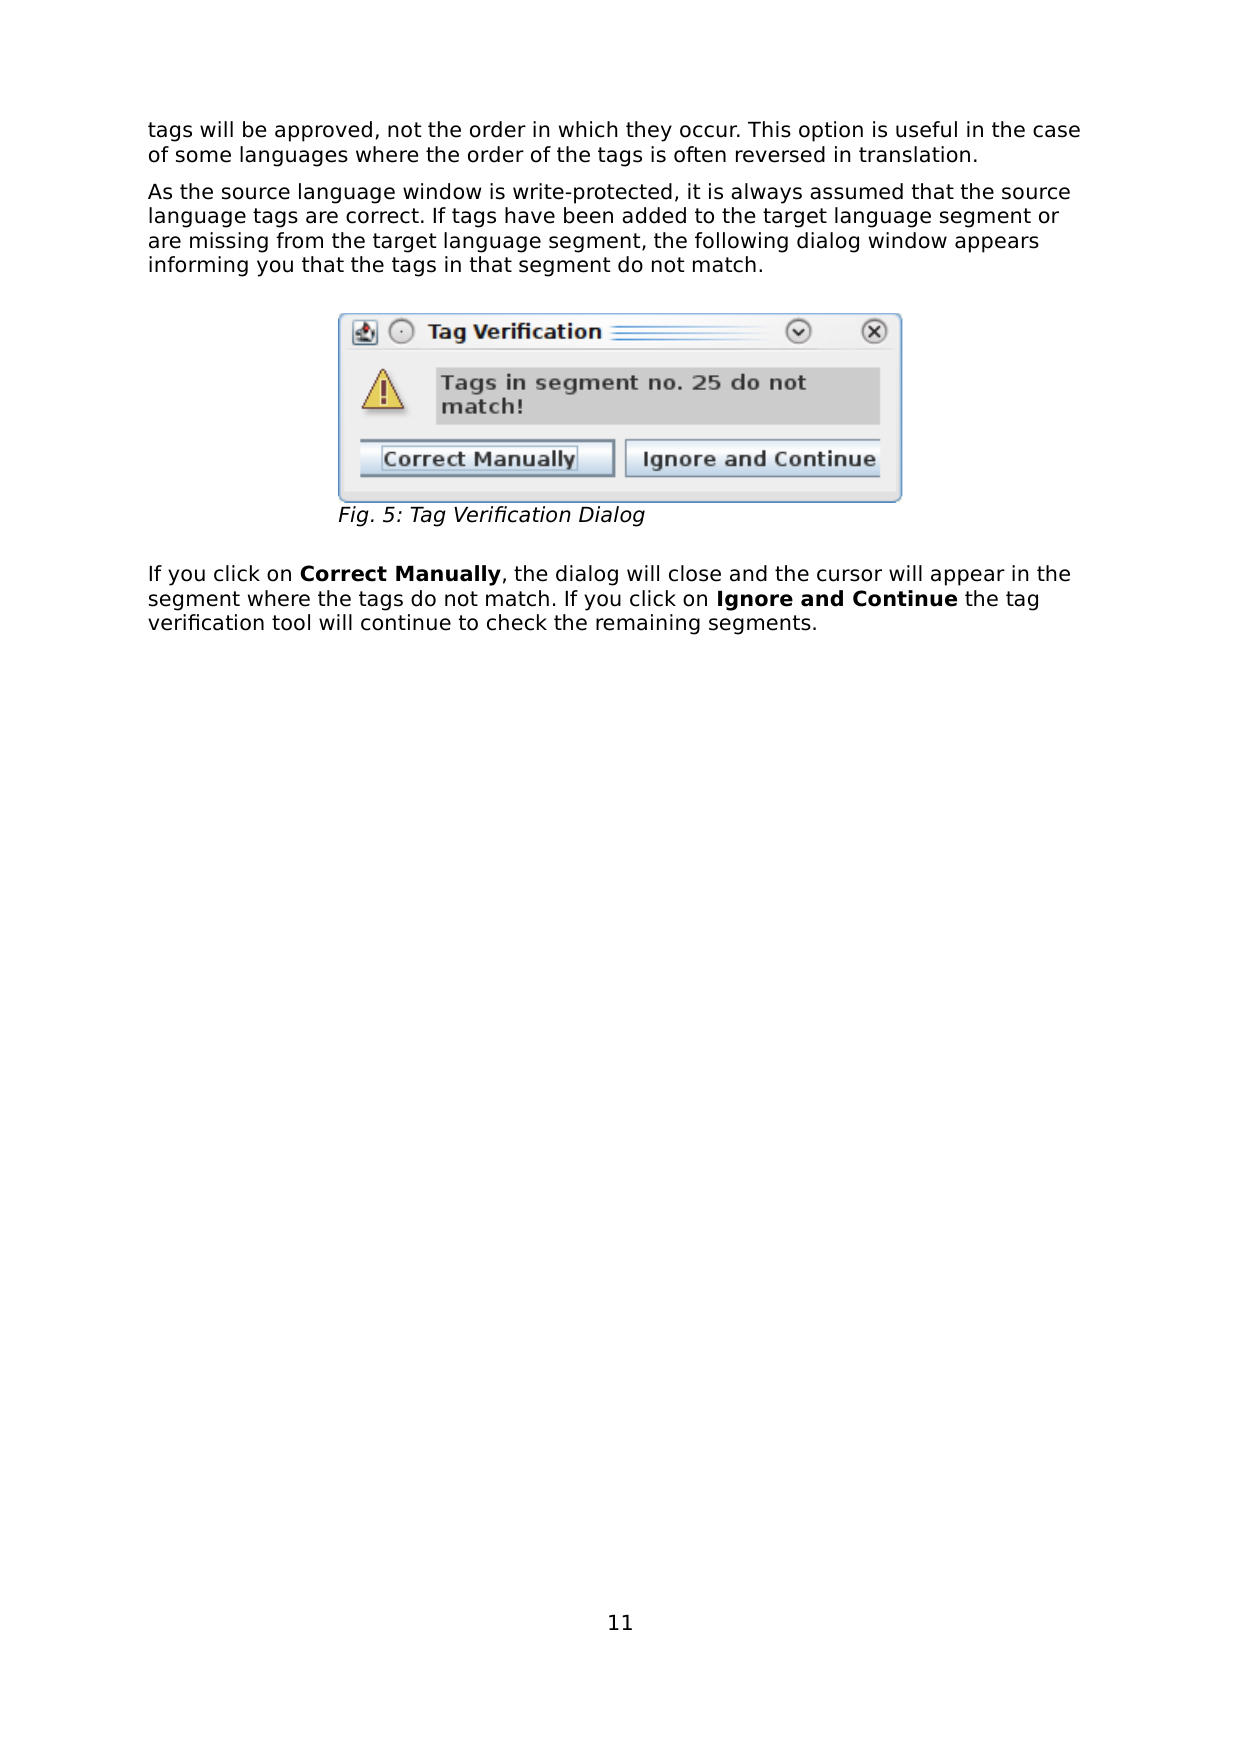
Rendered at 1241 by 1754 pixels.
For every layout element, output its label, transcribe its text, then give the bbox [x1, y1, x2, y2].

text tags will be approved, not the order in which they occur. This option is useful in the case of some languages where the order of the tags is often reversed in translation. [148, 118, 1093, 167]
text Fig. 5: Tag Verification Dialog [338, 503, 903, 527]
text As the source language window is write-protected, it is always assumed that the source language tags are correct. If tags have been added to the target language segment or are missing from the target language segment, the following dialog window appears informing you that the tags in that segment do not match. [148, 179, 1093, 277]
text If you click on Correct Manually, the dialog will close and the cursor will appear in the segment where the tags do not match. If you click on Ignore and Continue the tag verification tool will continue to check the remaining segments. [148, 290, 1093, 636]
picture [338, 313, 903, 503]
